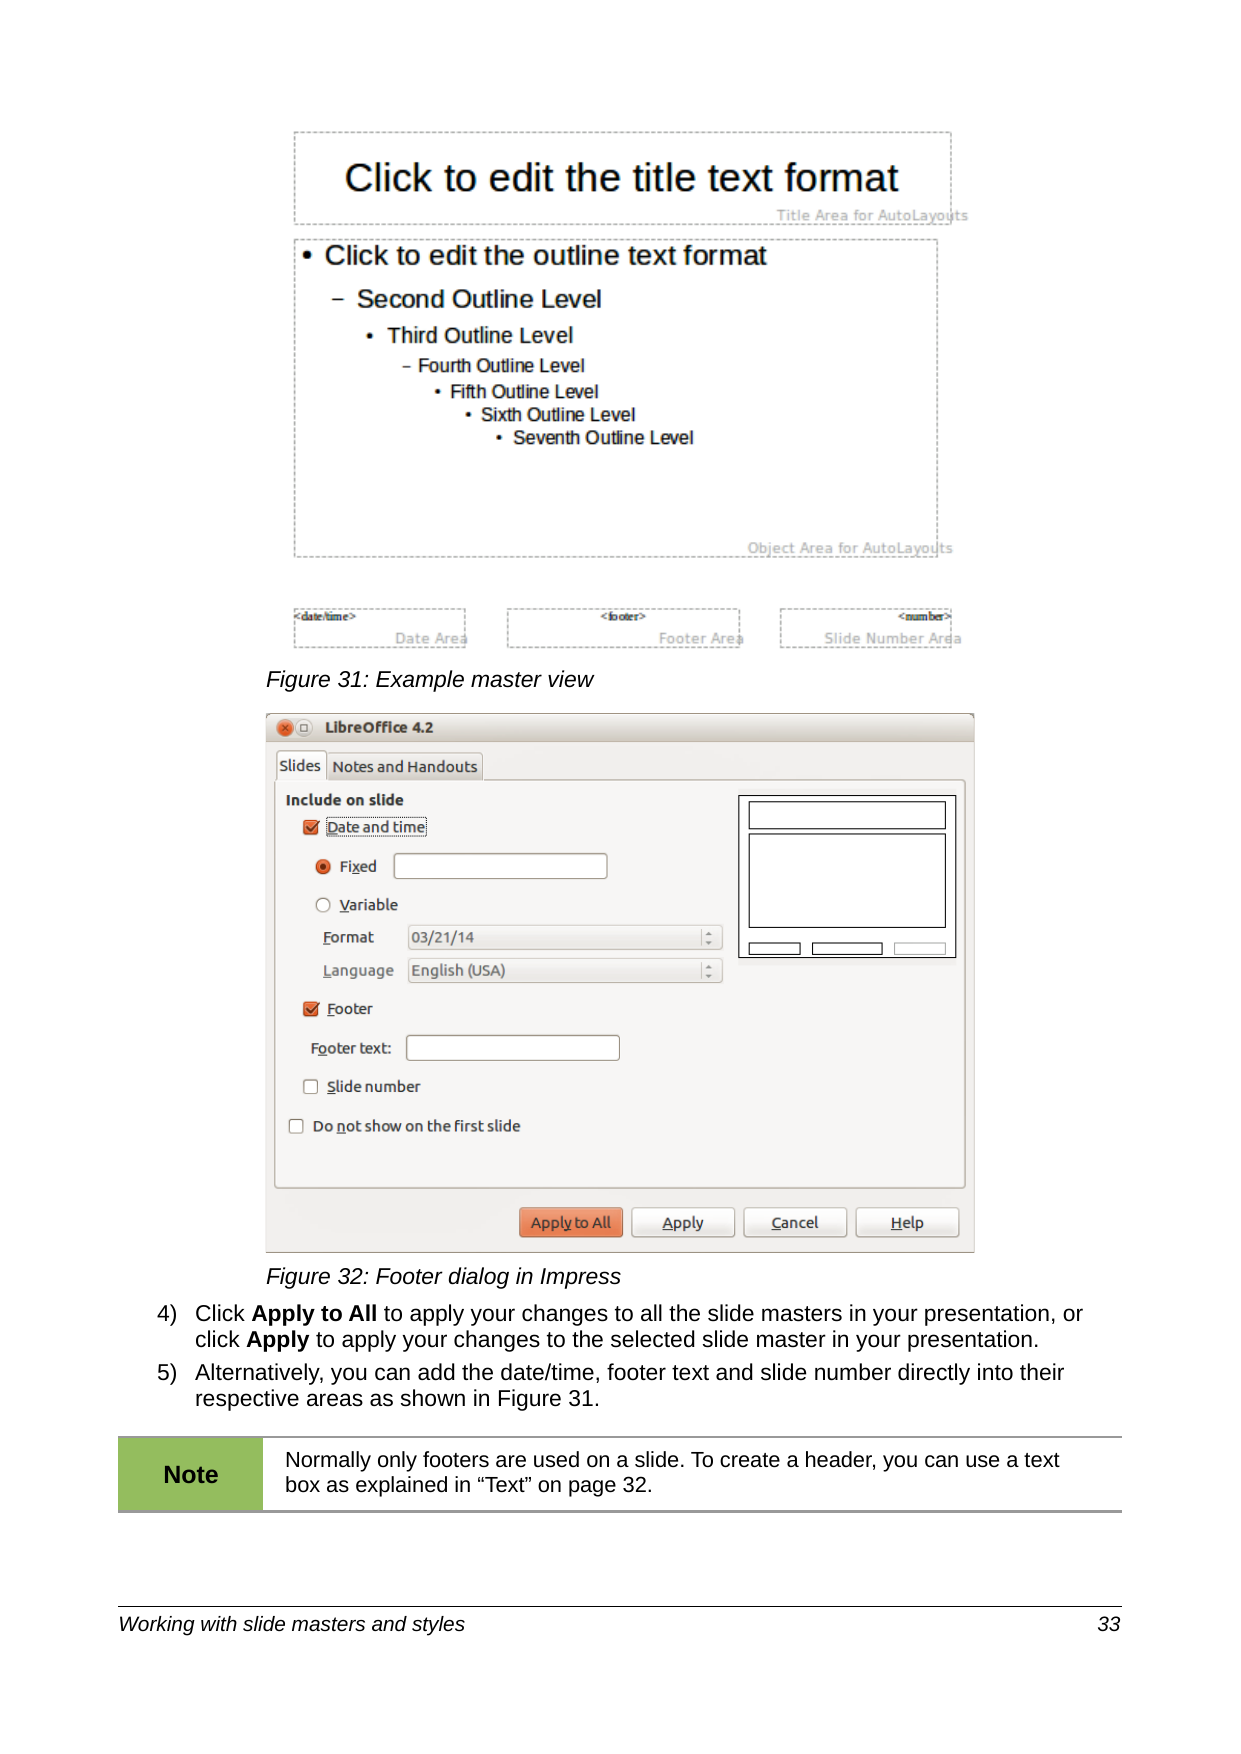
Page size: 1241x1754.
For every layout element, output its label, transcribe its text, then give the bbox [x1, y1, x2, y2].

list Click Apply to All to apply your changes to all the slide masters in your presentation, or click Apply to apply your changes to the selected slide master in your presentation. [177, 1299, 1122, 1352]
picture [265, 118, 975, 656]
list Alternatively, you can add the date/time, footer text and slide number directly into their respective areas as shown in Figure 31. [177, 1358, 1122, 1411]
text Figure 31: Example master view [266, 666, 974, 692]
table_header Normally only footers are used on a slide. To create a header, you can use a text box as explained in “Text” on page 32. [264, 1438, 1122, 1510]
text Figure 32: Footer dialog in Impress [266, 1263, 974, 1289]
picture [265, 713, 975, 1253]
table_header Note [118, 1438, 263, 1510]
